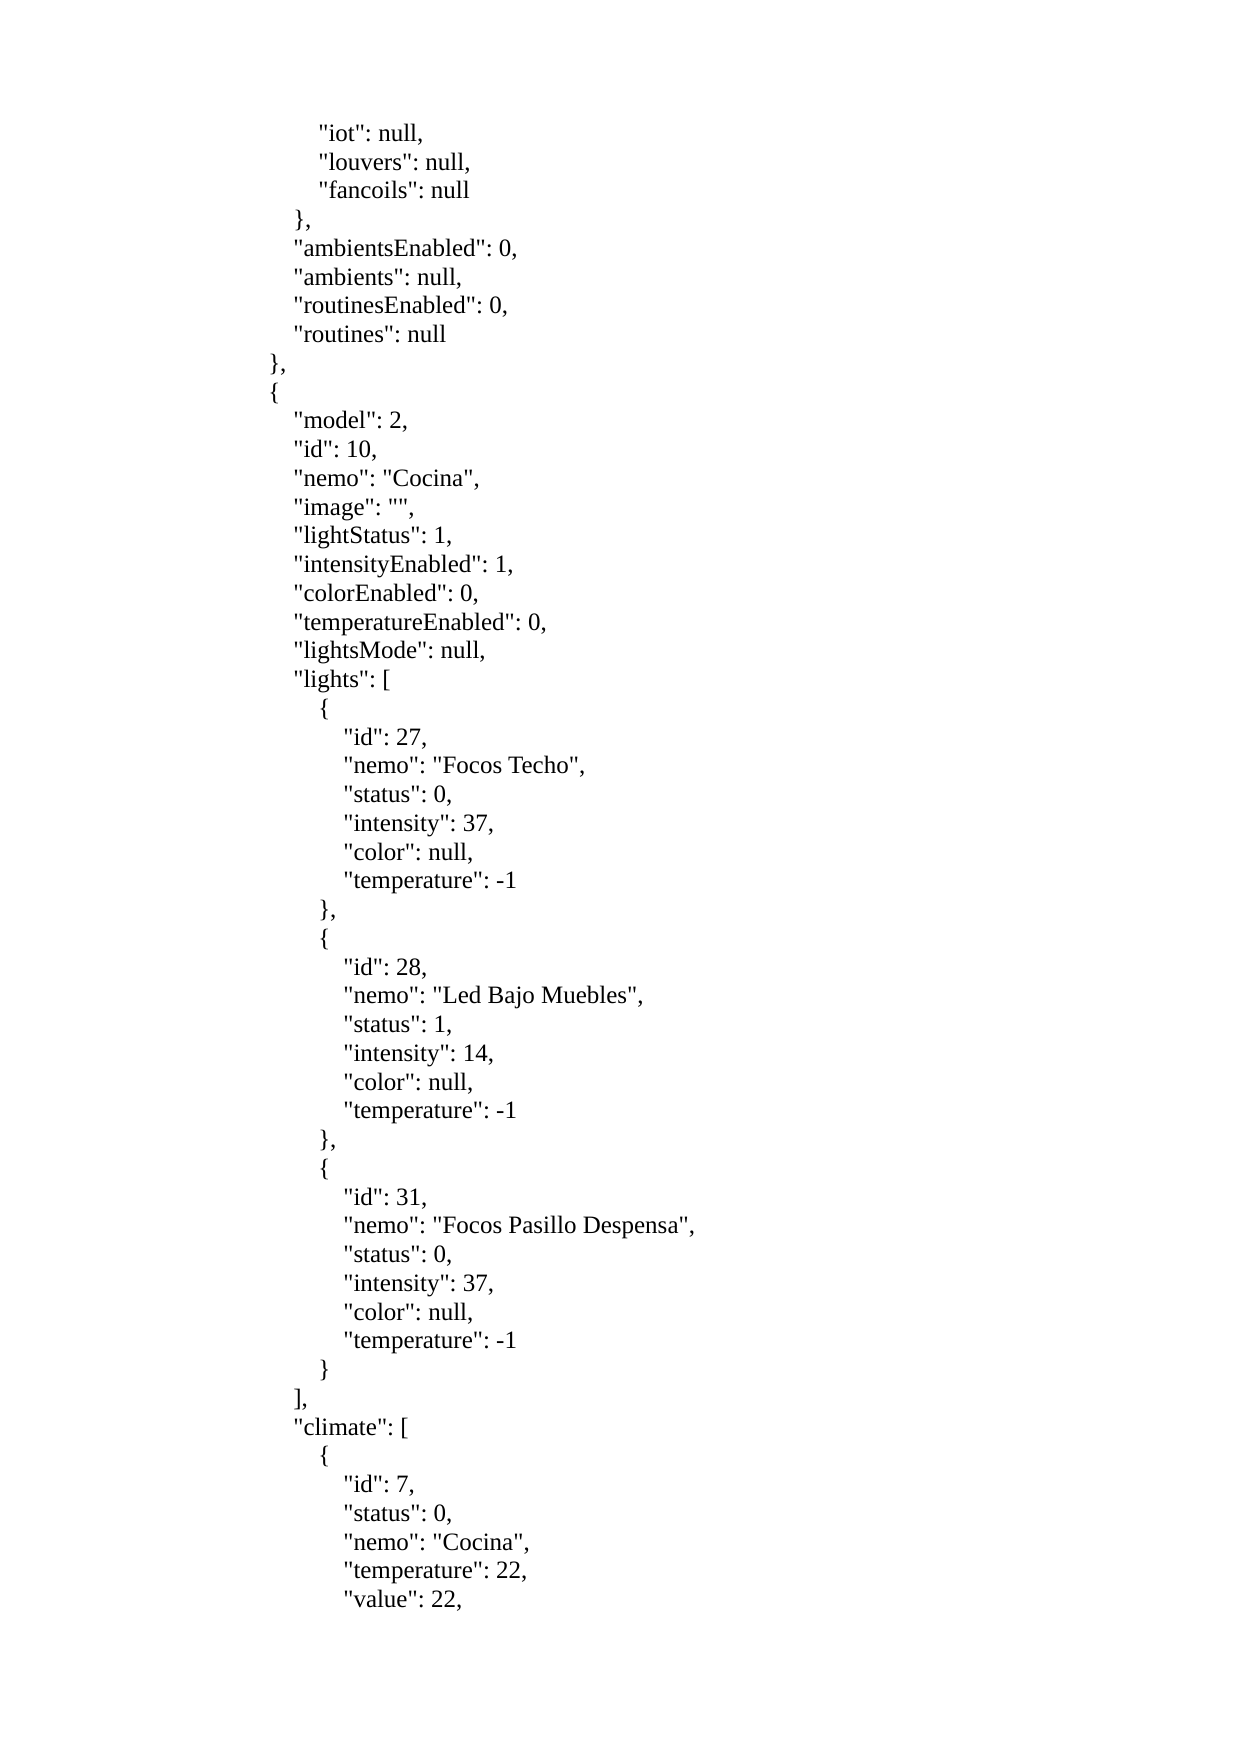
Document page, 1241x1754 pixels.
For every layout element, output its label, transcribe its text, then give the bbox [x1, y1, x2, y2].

text "climate": [ [118, 1412, 1122, 1441]
text "temperature": -1 [118, 1326, 1122, 1354]
text "id": 7, [118, 1469, 1122, 1498]
text "id": 31, [118, 1182, 1122, 1211]
text "value": 22, [118, 1584, 1122, 1613]
text "intensity": 37, [118, 1268, 1122, 1297]
text { [118, 377, 1122, 406]
text "nemo": "Led Bajo Muebles", [118, 981, 1122, 1009]
text "status": 0, [118, 779, 1122, 808]
text "model": 2, [118, 406, 1122, 434]
text { [118, 923, 1122, 952]
text "routinesEnabled": 0, [118, 291, 1122, 319]
text { [118, 693, 1122, 722]
text }, [118, 348, 1122, 377]
text "routines": null [118, 319, 1122, 348]
text "status": 1, [118, 1009, 1122, 1038]
text "id": 27, [118, 722, 1122, 751]
text "intensityEnabled": 1, [118, 549, 1122, 578]
text "intensity": 14, [118, 1038, 1122, 1067]
text "louvers": null, [118, 147, 1122, 176]
text "ambientsEnabled": 0, [118, 233, 1122, 262]
text { [118, 1441, 1122, 1469]
text "id": 10, [118, 434, 1122, 463]
text }, [118, 204, 1122, 233]
text "temperature": 22, [118, 1556, 1122, 1584]
text "nemo": "Focos Pasillo Despensa", [118, 1211, 1122, 1239]
text "nemo": "Focos Techo", [118, 751, 1122, 779]
text "status": 0, [118, 1498, 1122, 1527]
text "temperatureEnabled": 0, [118, 607, 1122, 636]
text }, [118, 1124, 1122, 1153]
text "color": null, [118, 1067, 1122, 1096]
text "lights": [ [118, 664, 1122, 693]
text "iot": null, [118, 118, 1122, 147]
text "ambients": null, [118, 262, 1122, 291]
text "temperature": -1 [118, 866, 1122, 894]
text }, [118, 894, 1122, 923]
text "id": 28, [118, 952, 1122, 981]
text ], [118, 1383, 1122, 1412]
text "color": null, [118, 837, 1122, 866]
text "lightStatus": 1, [118, 521, 1122, 549]
text "status": 0, [118, 1239, 1122, 1268]
text "image": "", [118, 492, 1122, 521]
text "intensity": 37, [118, 808, 1122, 837]
text "nemo": "Cocina", [118, 463, 1122, 492]
text "temperature": -1 [118, 1096, 1122, 1124]
text "colorEnabled": 0, [118, 578, 1122, 607]
text "color": null, [118, 1297, 1122, 1326]
text { [118, 1153, 1122, 1182]
text } [118, 1354, 1122, 1383]
text "nemo": "Cocina", [118, 1527, 1122, 1556]
text "lightsMode": null, [118, 636, 1122, 664]
text "fancoils": null [118, 176, 1122, 204]
